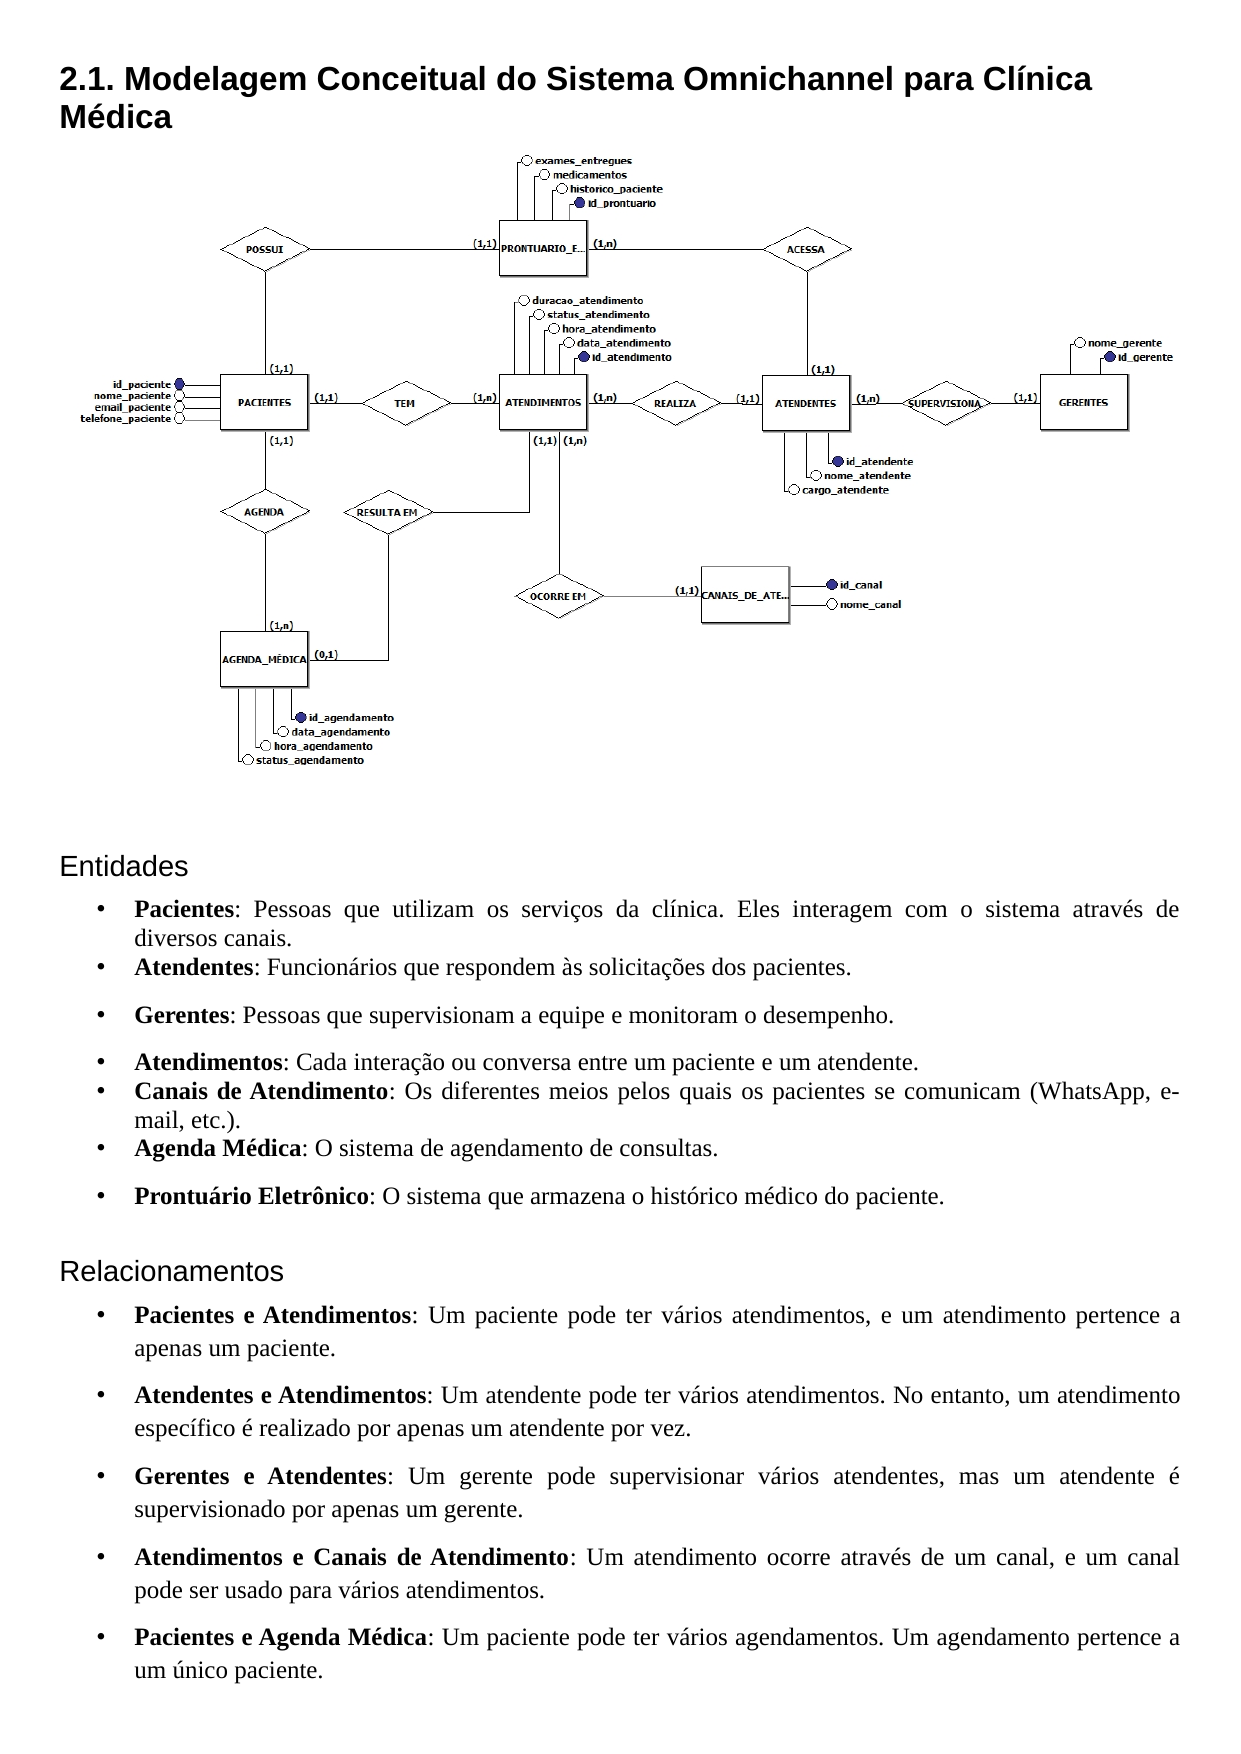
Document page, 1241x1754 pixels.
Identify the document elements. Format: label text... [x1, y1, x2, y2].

picture [59, 149, 1182, 772]
list Gerentes e Atendentes: Um gerente pode supervisionar vários atendentes, mas um atendente é supervisionado por apenas um gerente. [97, 1461, 1181, 1523]
list Pacientes e Atendimentos: Um paciente pode ter vários atendimentos, e um atendimento pertence a apenas um paciente. [97, 1300, 1181, 1362]
list Prontuário Eletrônico: O sistema que armazena o histórico médico do paciente. [97, 1181, 1181, 1210]
list Pacientes: Pessoas que utilizam os serviços da clínica. Eles interagem com o sistema através de diversos canais. [97, 894, 1181, 952]
subtitle 2.1. Modelagem Conceitual do Sistema Omnichannel para Clínica Médica [59, 59, 1181, 136]
list Canais de Atendimento: Os diferentes meios pelos quais os pacientes se comunicam (WhatsApp, e-mail, etc.). [97, 1076, 1181, 1133]
list Gerentes: Pessoas que supervisionam a equipe e monitoram o desempenho. [97, 1000, 1181, 1028]
list Atendentes e Atendimentos: Um atendente pode ter vários atendimentos. No entanto, um atendimento específico é realizado por apenas um atendente por vez. [97, 1380, 1181, 1442]
list Pacientes e Agenda Médica: Um paciente pode ter vários agendamentos. Um agendamento pertence a um único paciente. [97, 1622, 1181, 1684]
list Agenda Médica: O sistema de agendamento de consultas. [97, 1133, 1181, 1162]
list Atendentes: Funcionários que respondem às solicitações dos pacientes. [97, 952, 1181, 981]
list Atendimentos e Canais de Atendimento: Um atendimento ocorre através de um canal, e um canal pode ser usado para vários atendimentos. [97, 1542, 1181, 1603]
subtitle Relacionamentos [59, 1254, 1181, 1287]
subtitle Entidades [59, 848, 1181, 882]
list Atendimentos: Cada interação ou conversa entre um paciente e um atendente. [97, 1047, 1181, 1076]
